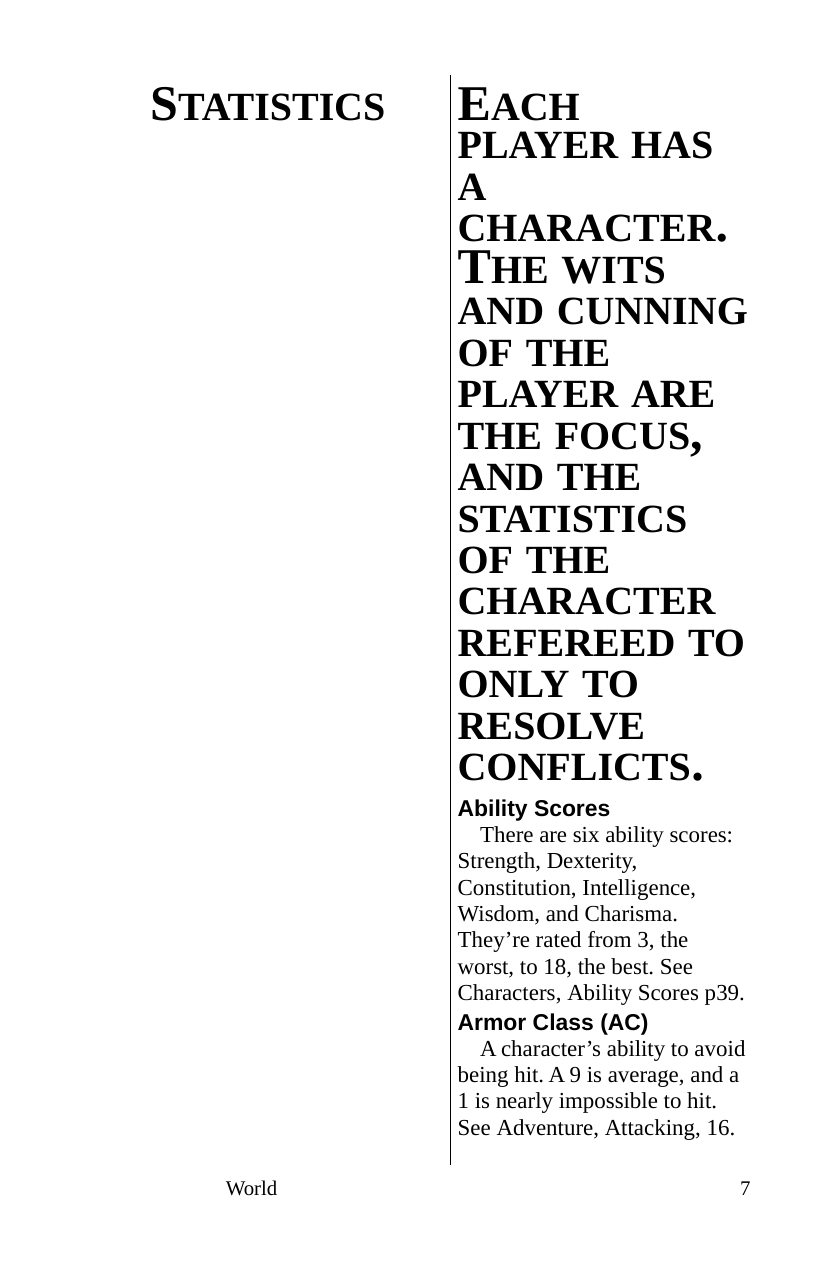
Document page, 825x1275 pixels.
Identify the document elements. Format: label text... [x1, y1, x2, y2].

text Each player has a character. The wits and cunning of the player are the focus, and the statistics of the character refereed to only to resolve conflicts. [457, 87, 750, 792]
subtitle Statistics [150, 87, 442, 128]
text There are six ability scores: Strength, Dexterity, Constitution, Intelligence, Wisdom, and Charisma. They’re rated from 3, the worst, to 18, the best. See Characters, Ability Scores p24. [457, 821, 750, 1006]
subtitle Armor Class (AC) [457, 1008, 750, 1035]
subtitle Ability Scores [457, 795, 750, 821]
text A character’s ability to avoid being hit. A 9 is average, and a 1 is nearly impossible to hit. See Adventure, Attacking, 9. [457, 1035, 750, 1140]
